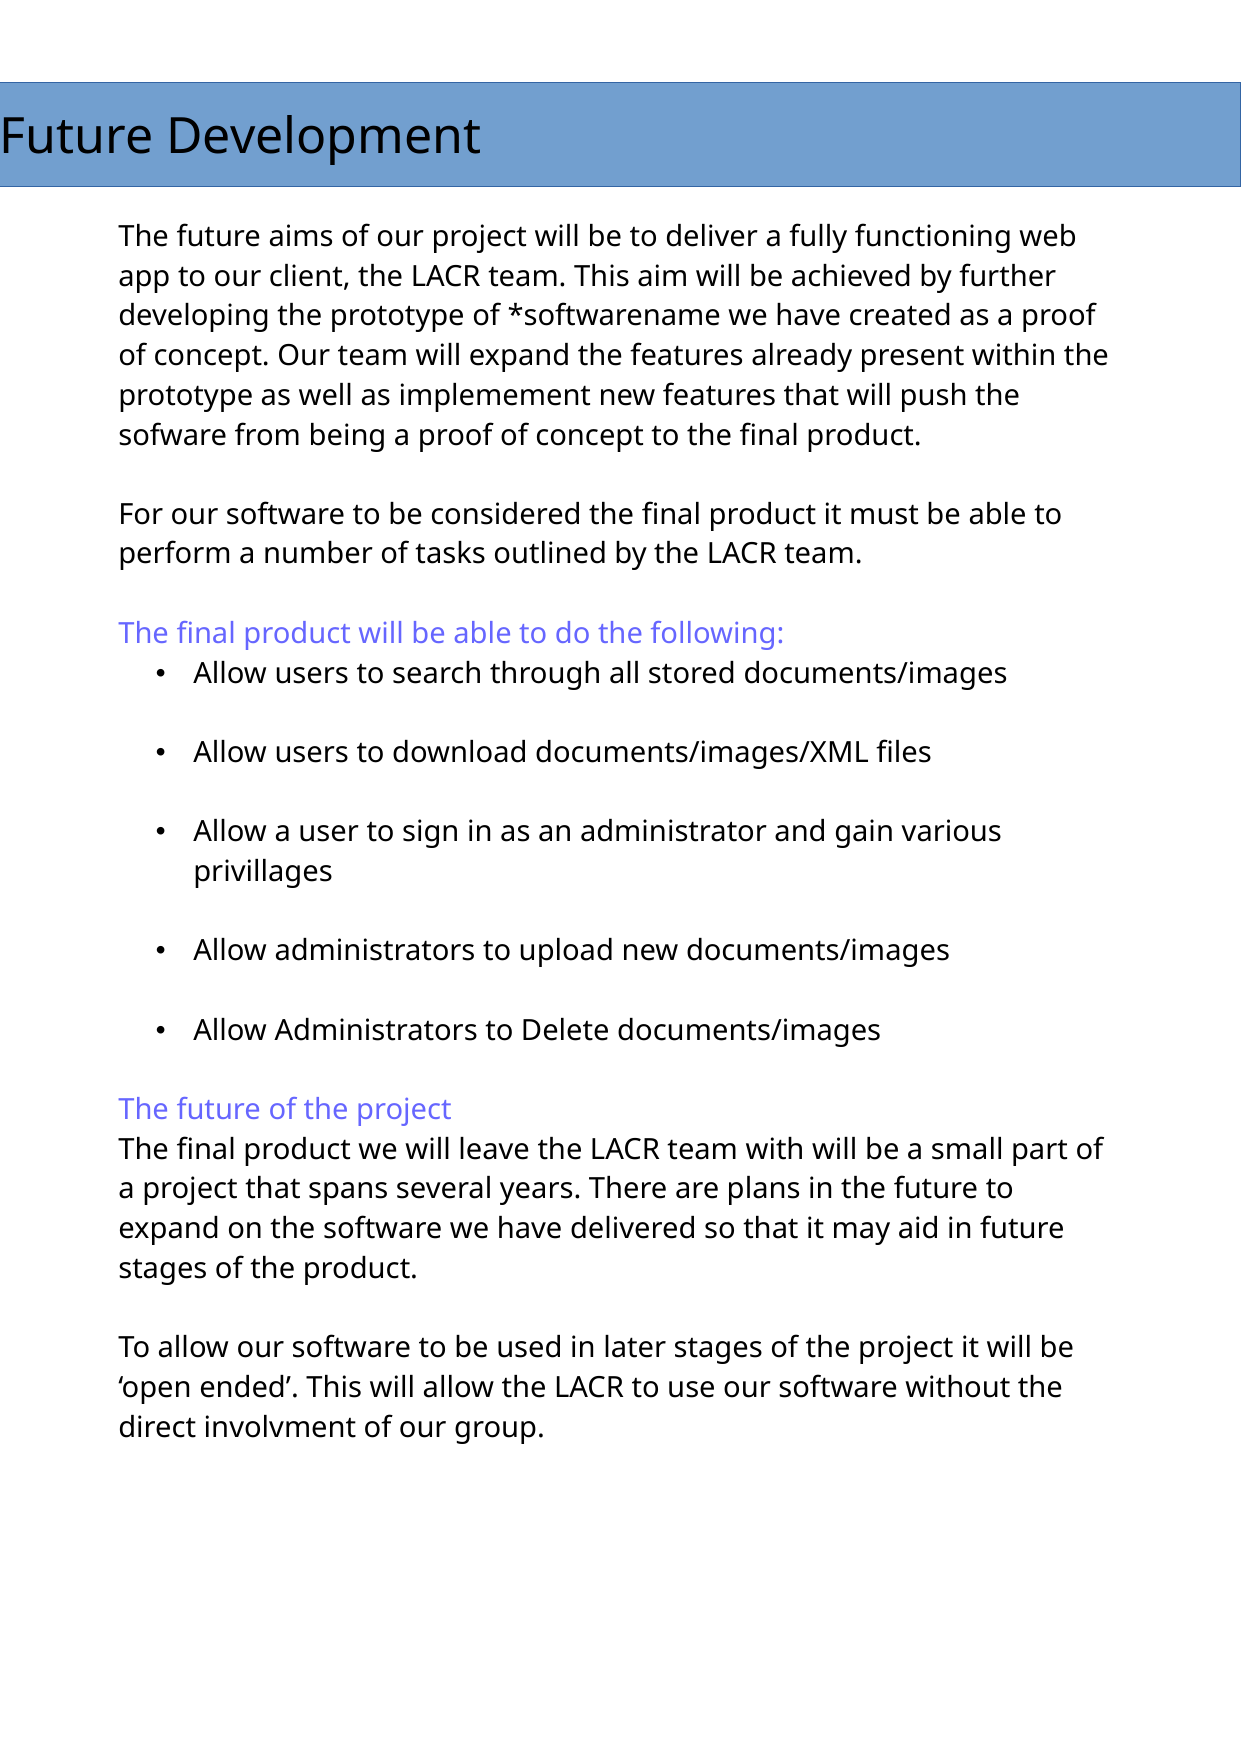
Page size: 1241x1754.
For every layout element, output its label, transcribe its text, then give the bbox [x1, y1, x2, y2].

list Allow users to search through all stored documents/images [156, 652, 1122, 692]
list Allow Administrators to Delete documents/images [156, 1009, 1122, 1049]
text The future aims of our project will be to deliver a fully functioning web app to our client, the LACR team. This aim will be achieved by further developing the prototype of *softwarename we have created as a proof of concept. Our team will expand the features already present within the prototype as well as implemement new features that will push the sofware from being a proof of concept to the final product. [118, 215, 1122, 453]
text To allow our software to be used in later stages of the project it will be ‘open ended’. This will allow the LACR to use our software without the direct involvment of our group. [118, 1327, 1122, 1446]
text The final product we will leave the LACR team with will be a small part of a project that spans several years. There are plans in the future to expand on the software we have delivered so that it may aid in future stages of the product. [118, 1128, 1122, 1287]
text The future of the project [118, 1088, 1122, 1128]
list Allow a user to sign in as an administrator and gain various privillages [156, 811, 1122, 890]
text The final product will be able to do the following: [118, 612, 1122, 652]
list Allow users to download documents/images/XML files [156, 731, 1122, 771]
list Allow administrators to upload new documents/images [156, 930, 1122, 969]
text For our software to be considered the final product it must be able to perform a number of tasks outlined by the LACR team. [118, 493, 1122, 572]
